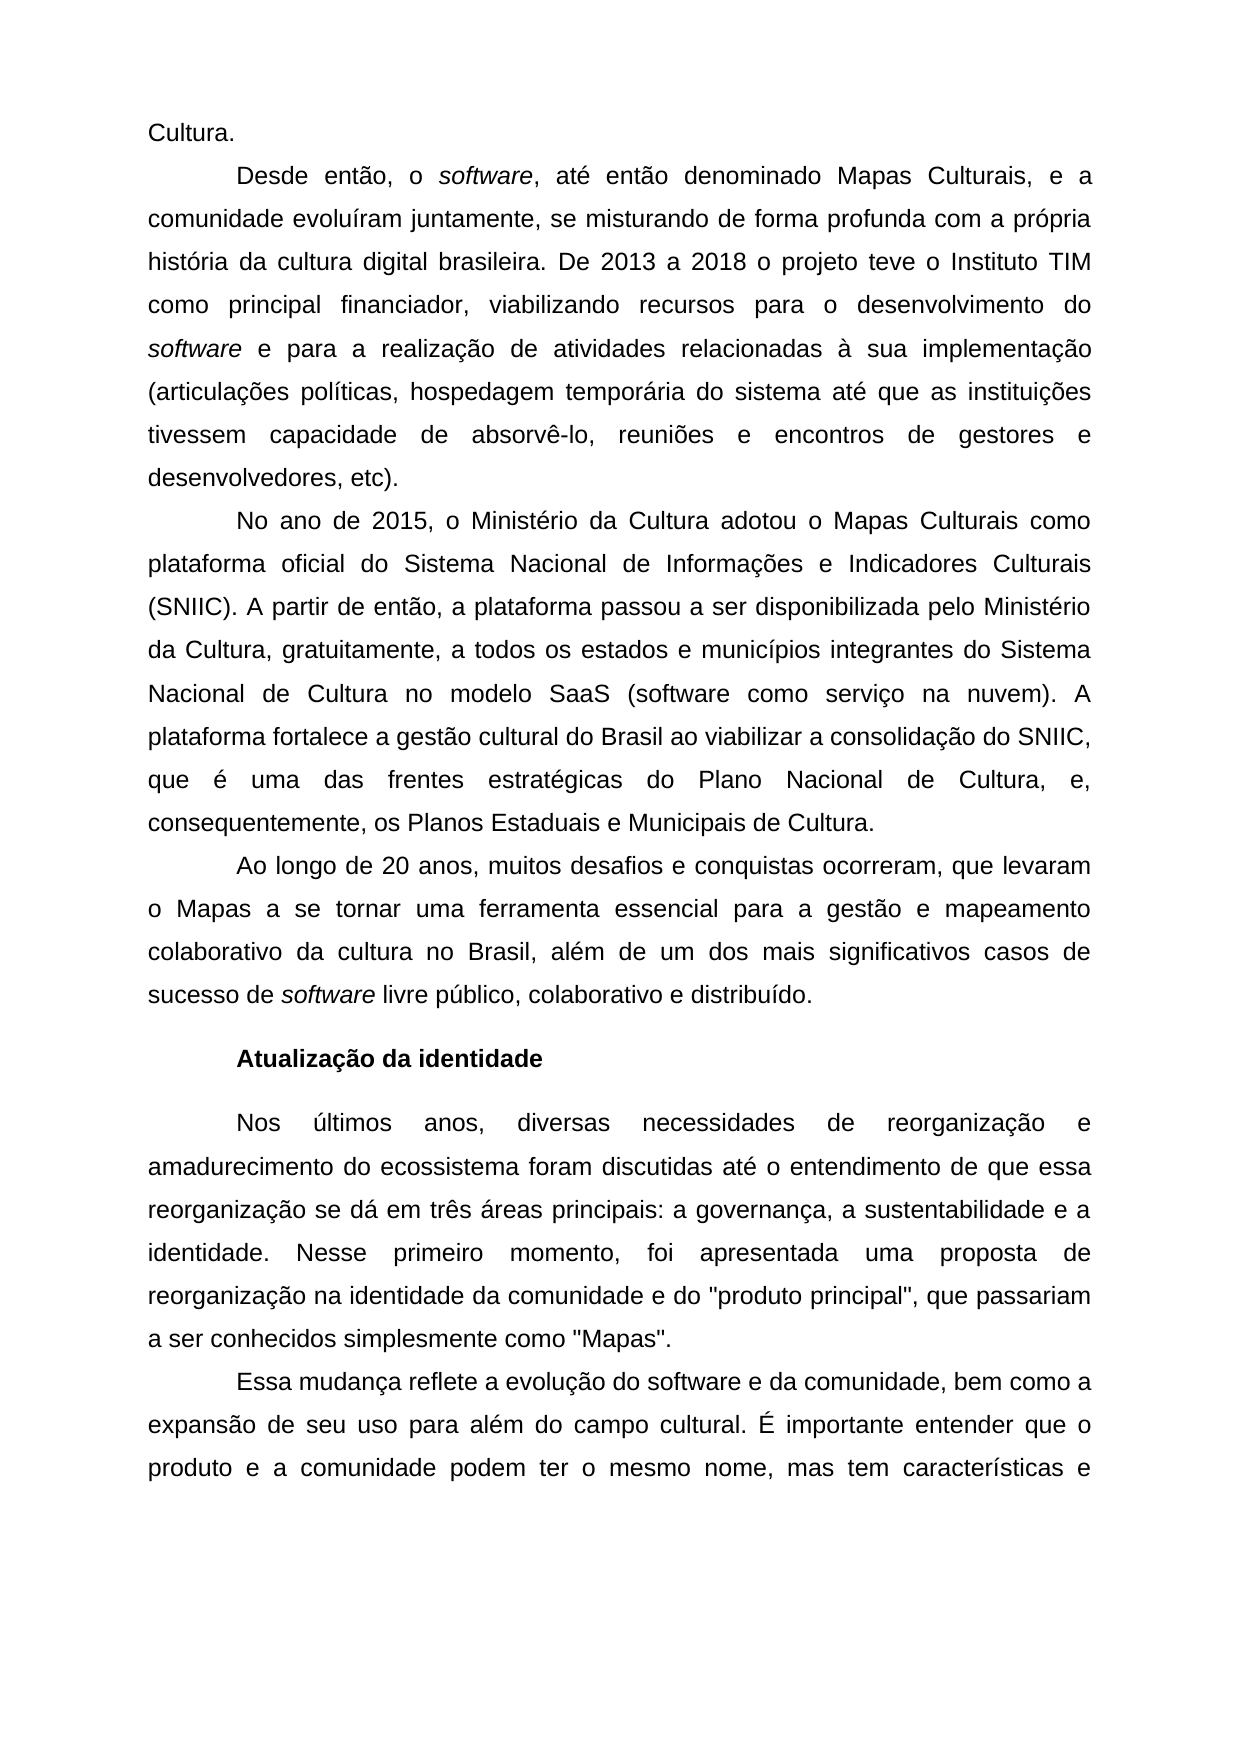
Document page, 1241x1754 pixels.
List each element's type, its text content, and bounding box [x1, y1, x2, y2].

text Desde então, o software, até então denominado Mapas Culturais, e a comunidade evoluíram juntamente, se misturando de forma profunda com a própria história da cultura digital brasileira. De 2013 a 2018 o projeto teve o Instituto TIM como principal financiador, viabilizando recursos para o desenvolvimento do software e para a realização de atividades relacionadas à sua implementação (articulações políticas, hospedagem temporária do sistema até que as instituições tivessem capacidade de absorvê-lo, reuniões e encontros de gestores e desenvolvedores, etc). [148, 161, 1093, 492]
text Cultura. [148, 118, 1093, 147]
text No ano de 2015, o Ministério da Cultura adotou o Mapas Culturais como plataforma oficial do Sistema Nacional de Informações e Indicadores Culturais (SNIIC). A partir de então, a plataforma passou a ser disponibilizada pelo Ministério da Cultura, gratuitamente, a todos os estados e municípios integrantes do Sistema Nacional de Cultura no modelo SaaS (software como serviço na nuvem). A plataforma fortalece a gestão cultural do Brasil ao viabilizar a consolidação do SNIIC, que é uma das frentes estratégicas do Plano Nacional de Cultura, e, consequentemente, os Planos Estaduais e Municipais de Cultura. [148, 506, 1093, 837]
text Ao longo de 20 anos, muitos desafios e conquistas ocorreram, que levaram o Mapas a se tornar uma ferramenta essencial para a gestão e mapeamento colaborativo da cultura no Brasil, além de um dos mais significativos casos de sucesso de software livre público, colaborativo e distribuído. [148, 851, 1093, 1009]
text Essa mudança reflete a evolução do software e da comunidade, bem como a expansão de seu uso para além do campo cultural. É importante entender que o produto e a comunidade podem ter o mesmo nome, mas tem características e [148, 1367, 1093, 1482]
text Nos últimos anos, diversas necessidades de reorganização e amadurecimento do ecossistema foram discutidas até o entendimento de que essa reorganização se dá em três áreas principais: a governança, a sustentabilidade e a identidade. Nesse primeiro momento, foi apresentada uma proposta de reorganização na identidade da comunidade e do "produto principal", que passariam a ser conhecidos simplesmente como "Mapas". [148, 1108, 1093, 1353]
text Atualização da identidade [148, 1044, 1093, 1073]
